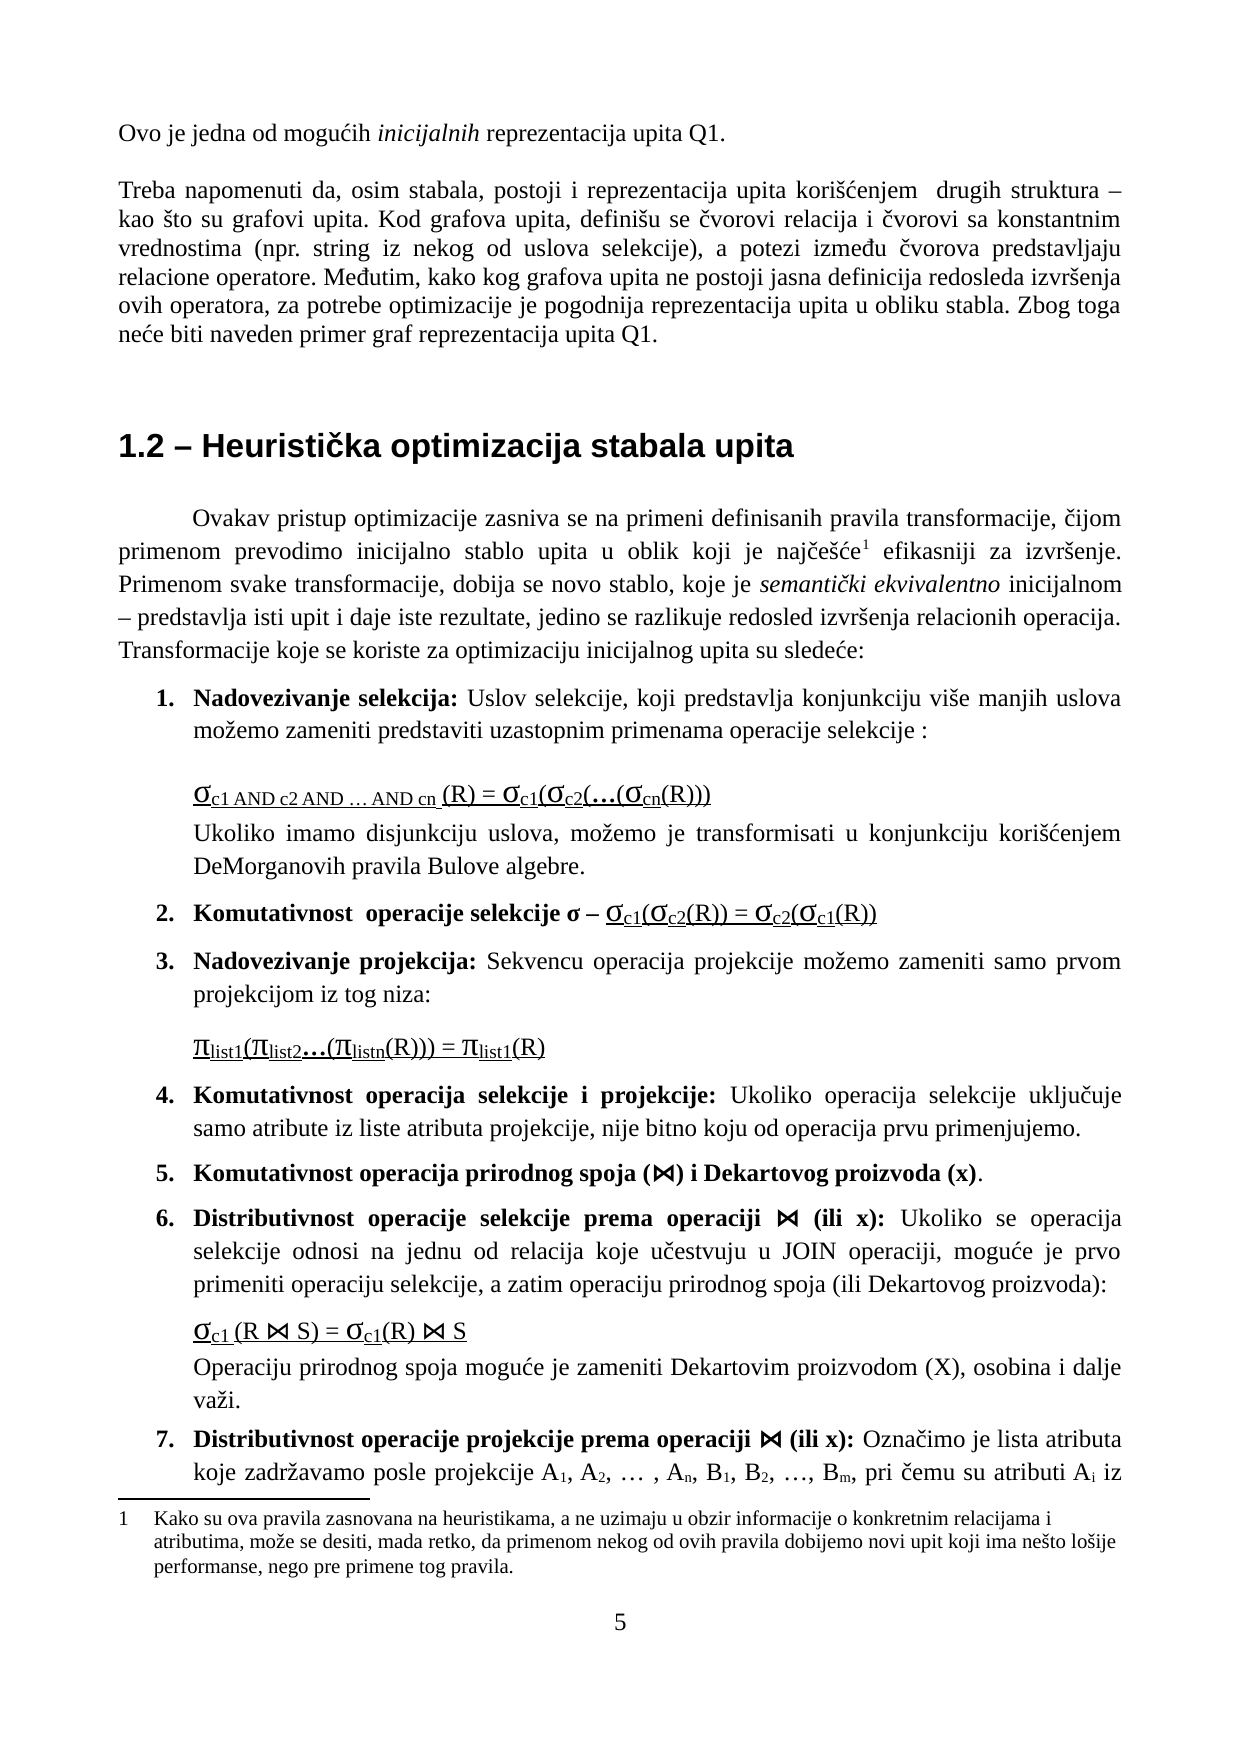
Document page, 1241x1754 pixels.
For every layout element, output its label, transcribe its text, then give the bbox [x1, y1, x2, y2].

list Komutativnost operacije selekcije σ – σc1(σc2(R)) = σc2(σc1(R)) [156, 890, 1122, 929]
list Distributivnost operacije selekcije prema operaciji ⋈ (ili x): Ukoliko se operacija selekcije odnosi na jednu od relacija koje učestvuju u JOIN operaciji, moguće je prvo primeniti operaciju selekcije, a zatim operaciju prirodnog spoja (ili Dekartovog proizvoda): [156, 1203, 1122, 1298]
list σc1 (R ⋈ S) = σc1(R) ⋈ S [156, 1308, 1122, 1346]
list σc1 AND c2 AND … AND cn (R) = σc1(σc2(...(σcn(R))) [156, 763, 1122, 811]
text Ovakav pristup optimizacije zasniva se na primeni definisanih pravila transformacije, čijom primenom prevodimo inicijalno stablo upita u oblik koji je najčešće efikasniji za izvršenje. Primenom svake transformacije, dobija se novo stablo, koje je semantički ekvivalentno inicijalnom – predstavlja isti upit i daje iste rezultate, jedino se razlikuje redosled izvršenja relacionih operacija. Transformacije koje se koriste za optimizaciju inicijalnog upita su sledeće: [118, 503, 1122, 664]
list Komutativnost operacija selekcije i projekcije: Ukoliko operacija selekcije uključuje samo atribute iz liste atributa projekcije, nije bitno koju od operacija prvu primenjujemo. [156, 1080, 1122, 1142]
list Ukoliko imamo disjunkciju uslova, možemo je transformisati u konjunkciju korišćenjem DeMorganovih pravila Bulove algebre. [156, 818, 1122, 880]
text Ovo je jedna od mogućih inicijalnih reprezentacija upita Q1. [118, 118, 1122, 147]
text Treba napomenuti da, osim stabala, postoji i reprezentacija upita korišćenjem drugih struktura – kao što su grafovi upita. Kod grafova upita, definišu se čvorovi relacija i čvorovi sa konstantnim vrednostima (npr. string iz nekog od uslova selekcije), a potezi između čvorova predstavljaju relacione operatore. Međutim, kako kog grafova upita ne postoji jasna definicija redosleda izvršenja ovih operatora, za potrebe optimizacije je pogodnija reprezentacija upita u obliku stabla. Zbog toga neće biti naveden primer graf reprezentacija upita Q1. [118, 176, 1122, 348]
list Operaciju prirodnog spoja moguće je zameniti Dekartovim proizvodom (X), osobina i dalje važi. [156, 1352, 1122, 1414]
subtitle 1.2 – Heuristička optimizacija stabala upita [118, 426, 1122, 465]
list Komutativnost operacija prirodnog spoja (⋈) i Dekartovog proizvoda (x). [156, 1158, 1122, 1187]
list πlist1(πlist2...(πlistn(R))) = πlist1(R) [156, 1024, 1122, 1062]
list Nadovezivanje selekcija: Uslov selekcije, koji predstavlja konjunkciju više manjih uslova možemo zameniti predstaviti uzastopnim primenama operacije selekcije : [156, 683, 1122, 744]
text Kako su ova pravila zasnovana na heuristikama, a ne uzimaju u obzir informacije o konkretnim relacijama i atributima, može se desiti, mada retko, da primenom nekog od ovih pravila dobijemo novi upit koji ima nešto lošije performanse, nego pre primene tog pravila. [118, 1505, 1122, 1578]
list Distributivnost operacije projekcije prema operaciji ⋈ (ili x): Označimo je lista atributa koje zadržavamo posle projekcije A1, A2, … , An, B1, B2, …, Bm, pri čemu su atributi Ai iz [156, 1424, 1122, 1486]
list Nadovezivanje projekcija: Sekvencu operacija projekcije možemo zameniti samo prvom projekcijom iz tog niza: [156, 946, 1122, 1008]
